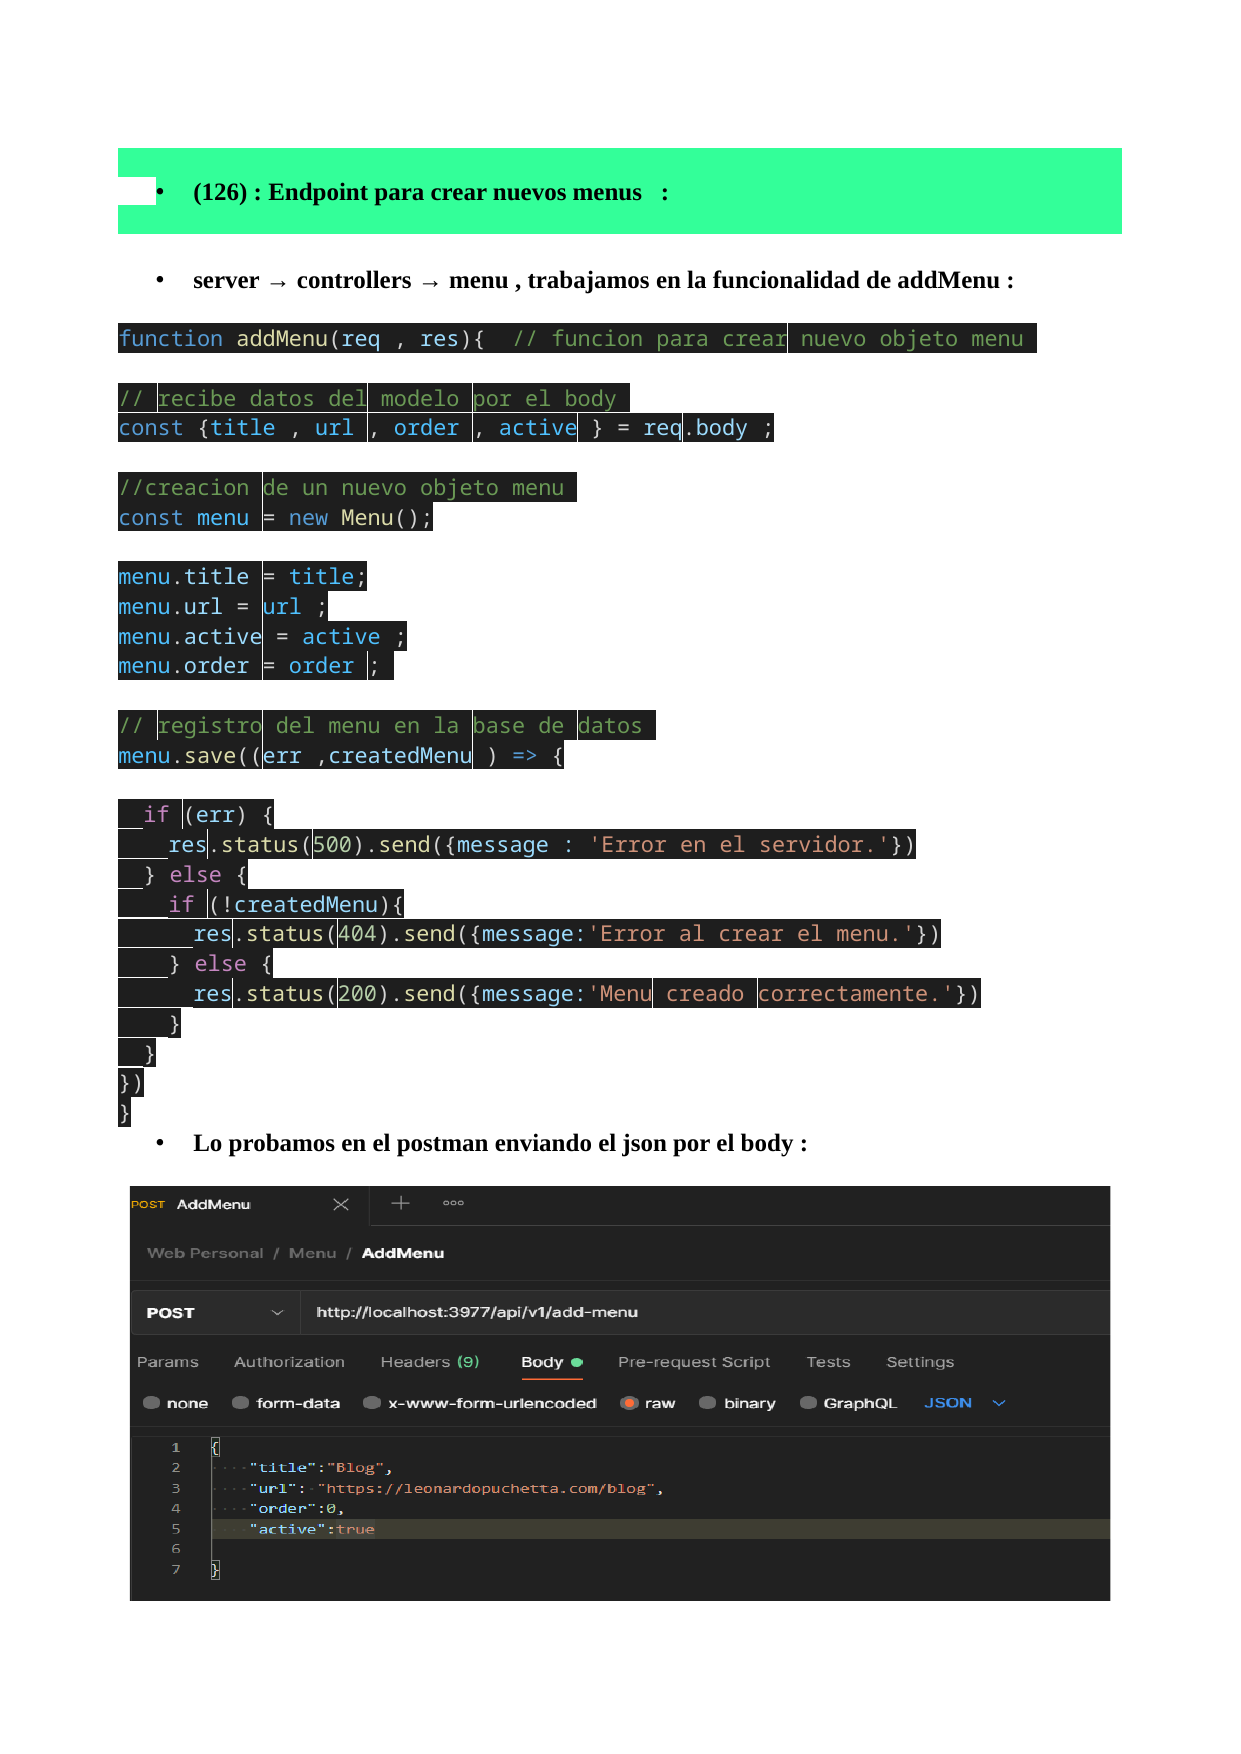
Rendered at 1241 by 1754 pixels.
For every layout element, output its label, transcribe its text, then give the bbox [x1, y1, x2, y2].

text menu.url = url ; [118, 591, 1122, 621]
text if (!createdMenu){ [118, 889, 1122, 918]
text res.status(500).send({message : 'Error en el servidor.'}) [118, 829, 1122, 859]
text } [118, 1097, 1122, 1127]
text } else { [118, 859, 1122, 889]
text res.status(200).send({message:'Menu creado correctamente.'}) [118, 978, 1122, 1008]
list (126) : Endpoint para crear nuevos menus : [156, 177, 1122, 205]
text const {title , url , order , active } = req.body ; [118, 412, 1122, 442]
text }) [118, 1067, 1122, 1097]
text res.status(404).send({message:'Error al crear el menu.'}) [118, 918, 1122, 948]
text } else { [118, 948, 1122, 978]
text } [118, 1008, 1122, 1038]
list server → controllers → menu , trabajamos en la funcionalidad de addMenu : [156, 264, 1122, 293]
text menu.active = active ; [118, 621, 1122, 651]
text menu.order = order ; [118, 651, 1122, 680]
text if (err) { [118, 799, 1122, 829]
text function addMenu(req , res){ // funcion para crear nuevo objeto menu [118, 323, 1122, 353]
text menu.title = title; [118, 561, 1122, 591]
text const menu = new Menu(); [118, 502, 1122, 531]
text menu.save((err ,createdMenu ) => { [118, 740, 1122, 769]
text // registro del menu en la base de datos [118, 710, 1122, 740]
text // recibe datos del modelo por el body [118, 383, 1122, 412]
text } [118, 1038, 1122, 1067]
picture [129, 1186, 1111, 1601]
text //creacion de un nuevo objeto menu [118, 472, 1122, 502]
list Lo probamos en el postman enviando el json por el body : [156, 1127, 1122, 1157]
